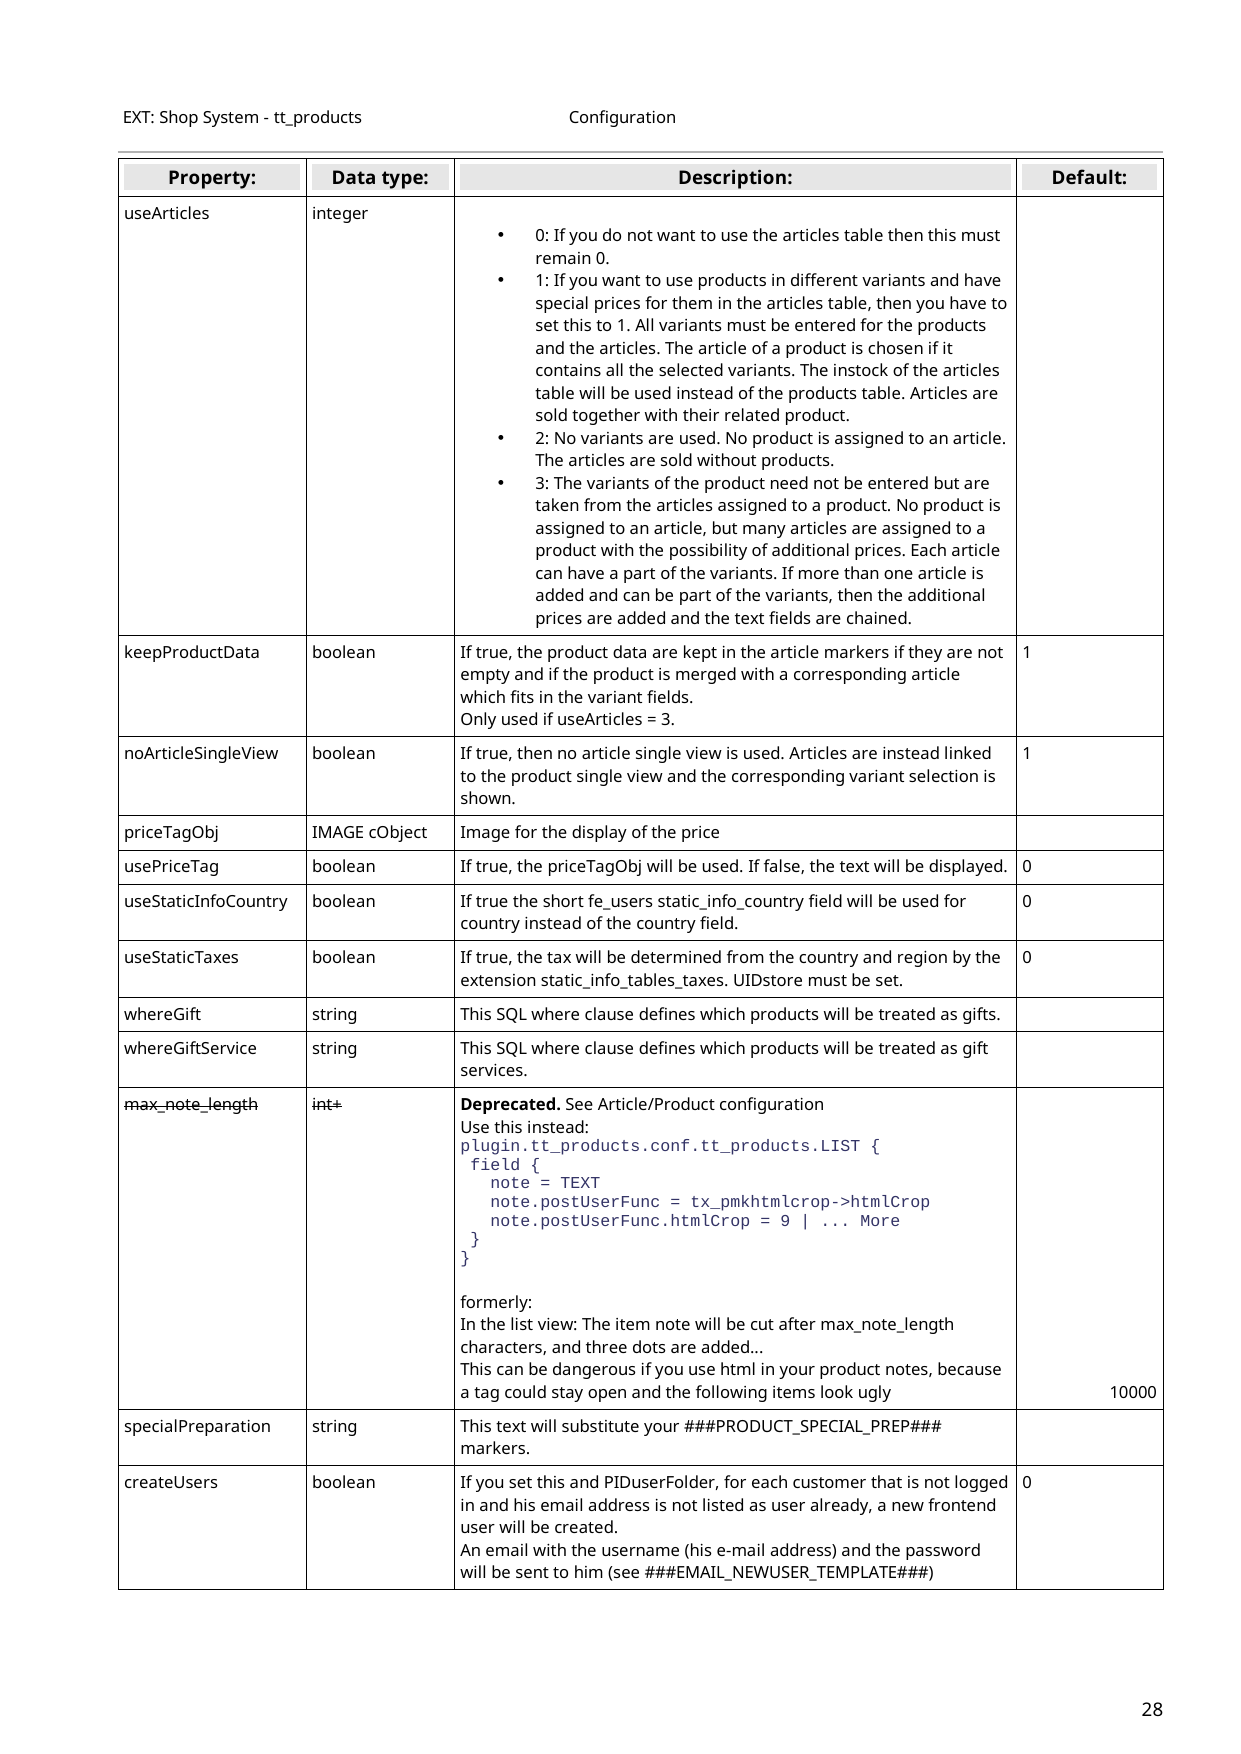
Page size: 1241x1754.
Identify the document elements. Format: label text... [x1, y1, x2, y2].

table_cell integer [307, 197, 454, 635]
table_cell If true, the priceTagObj will be used. If false, the text will be displayed. [455, 851, 1016, 884]
table_cell whereGift [119, 998, 306, 1031]
table_cell 0 [1017, 1466, 1163, 1589]
table_cell string [307, 998, 454, 1031]
table_cell 1 [1017, 636, 1163, 736]
table_cell 0: If you do not want to use the articles table then this must remain 0. 1: If you want to use products in different variants and have special prices for them in the articles table, then you have to set this to 1. All variants must be entered for the products and the articles. The article of a product is chosen if it contains all the selected variants. The instock of the articles table will be used instead of the products table. Articles are sold together with their related product. 2: No variants are used. No product is assigned to an article. The articles are sold without products. 3: The variants of the product need not be entered but are taken from the articles assigned to a product. No product is assigned to an article, but many articles are assigned to a product with the possibility of additional prices. Each article can have a part of the variants. If more than one article is added and can be part of the variants, then the additional prices are added and the text fields are chained. [455, 197, 1016, 635]
table_cell boolean [307, 737, 454, 815]
table_cell This SQL where clause defines which products will be treated as gifts. [455, 998, 1016, 1031]
table_cell If true, the product data are kept in the article markers if they are not empty and if the product is merged with a corresponding article which fits in the variant fields. Only used if useArticles = 3. [455, 636, 1016, 736]
table_cell [1017, 197, 1163, 635]
table_cell usePriceTag [119, 851, 306, 884]
table_cell IMAGE cObject [307, 816, 454, 850]
table_header Description: [455, 159, 1016, 196]
table_cell 1 [1017, 737, 1163, 815]
table_cell Image for the display of the price [455, 816, 1016, 850]
table_cell This text will substitute your ###PRODUCT_SPECIAL_PREP### markers. [455, 1410, 1016, 1465]
table_cell keepProductData [119, 636, 306, 736]
table_cell useStaticTaxes [119, 941, 306, 997]
table_header Property: [119, 159, 306, 196]
table_cell 0 [1017, 941, 1163, 997]
table_header Default: [1017, 159, 1163, 196]
table_cell boolean [307, 885, 454, 940]
table_cell If you set this and PIDuserFolder, for each customer that is not logged in and his email address is not listed as user already, a new frontend user will be created. An email with the username (his e-mail address) and the password will be sent to him (see ###EMAIL_NEWUSER_TEMPLATE###) [455, 1466, 1016, 1589]
table_cell boolean [307, 941, 454, 997]
table_cell [1017, 1032, 1163, 1087]
table_cell [1017, 816, 1163, 850]
table_cell string [307, 1032, 454, 1087]
table_cell 10000 [1017, 1088, 1163, 1409]
table_cell boolean [307, 1466, 454, 1589]
table_cell noArticleSingleView [119, 737, 306, 815]
table_header Data type: [307, 159, 454, 196]
table_cell boolean [307, 851, 454, 884]
table_cell This SQL where clause defines which products will be treated as gift services. [455, 1032, 1016, 1087]
table_cell [1017, 998, 1163, 1031]
table_cell 0 [1017, 851, 1163, 884]
table_cell whereGiftService [119, 1032, 306, 1087]
table_cell string [307, 1410, 454, 1465]
table_cell 0 [1017, 885, 1163, 940]
table_cell int+ [307, 1088, 454, 1409]
table_cell [1017, 1410, 1163, 1465]
table_cell If true the short fe_users static_info_country field will be used for country instead of the country field. [455, 885, 1016, 940]
table_cell max_note_length [119, 1088, 306, 1409]
table_cell useStaticInfoCountry [119, 885, 306, 940]
table_cell If true, then no article single view is used. Articles are instead linked to the product single view and the corresponding variant selection is shown. [455, 737, 1016, 815]
table_cell boolean [307, 636, 454, 736]
table_cell If true, the tax will be determined from the country and region by the extension static_info_tables_taxes. UIDstore must be set. [455, 941, 1016, 997]
table_cell Deprecated. See Article/Product configuration Use this instead: plugin.tt_products.conf.tt_products.LIST { field { note = TEXT note.postUserFunc = tx_pmkhtmlcrop->htmlCrop note.postUserFunc.htmlCrop = 9 | ... More } } formerly: In the list view: The item note will be cut after max_note_length characters, and three dots are added... This can be dangerous if you use html in your product notes, because a tag could stay open and the following items look ugly [455, 1088, 1016, 1409]
table_cell priceTagObj [119, 816, 306, 850]
table_cell useArticles [119, 197, 306, 635]
table_cell createUsers [119, 1466, 306, 1589]
table_cell specialPreparation [119, 1410, 306, 1465]
